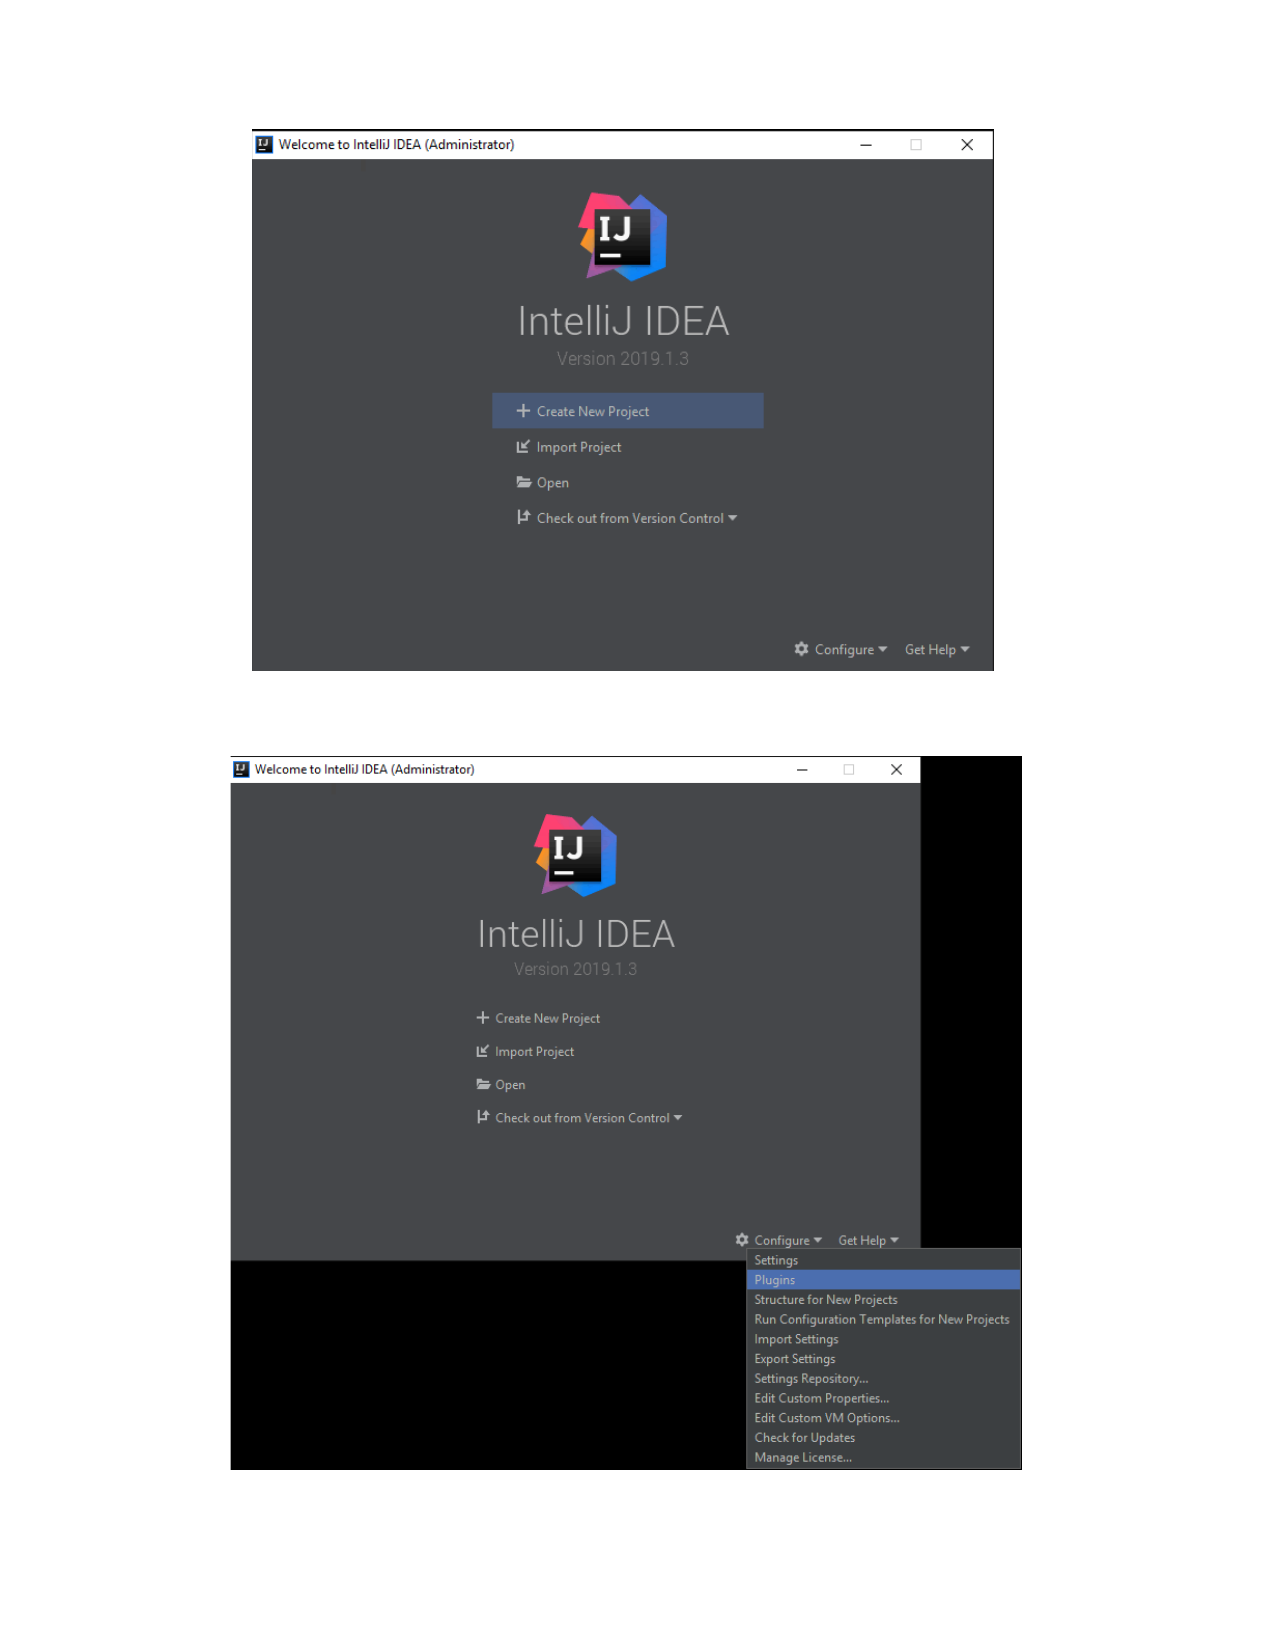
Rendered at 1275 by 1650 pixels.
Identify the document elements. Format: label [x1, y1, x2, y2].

picture [230, 756, 1022, 1470]
picture [252, 129, 994, 671]
